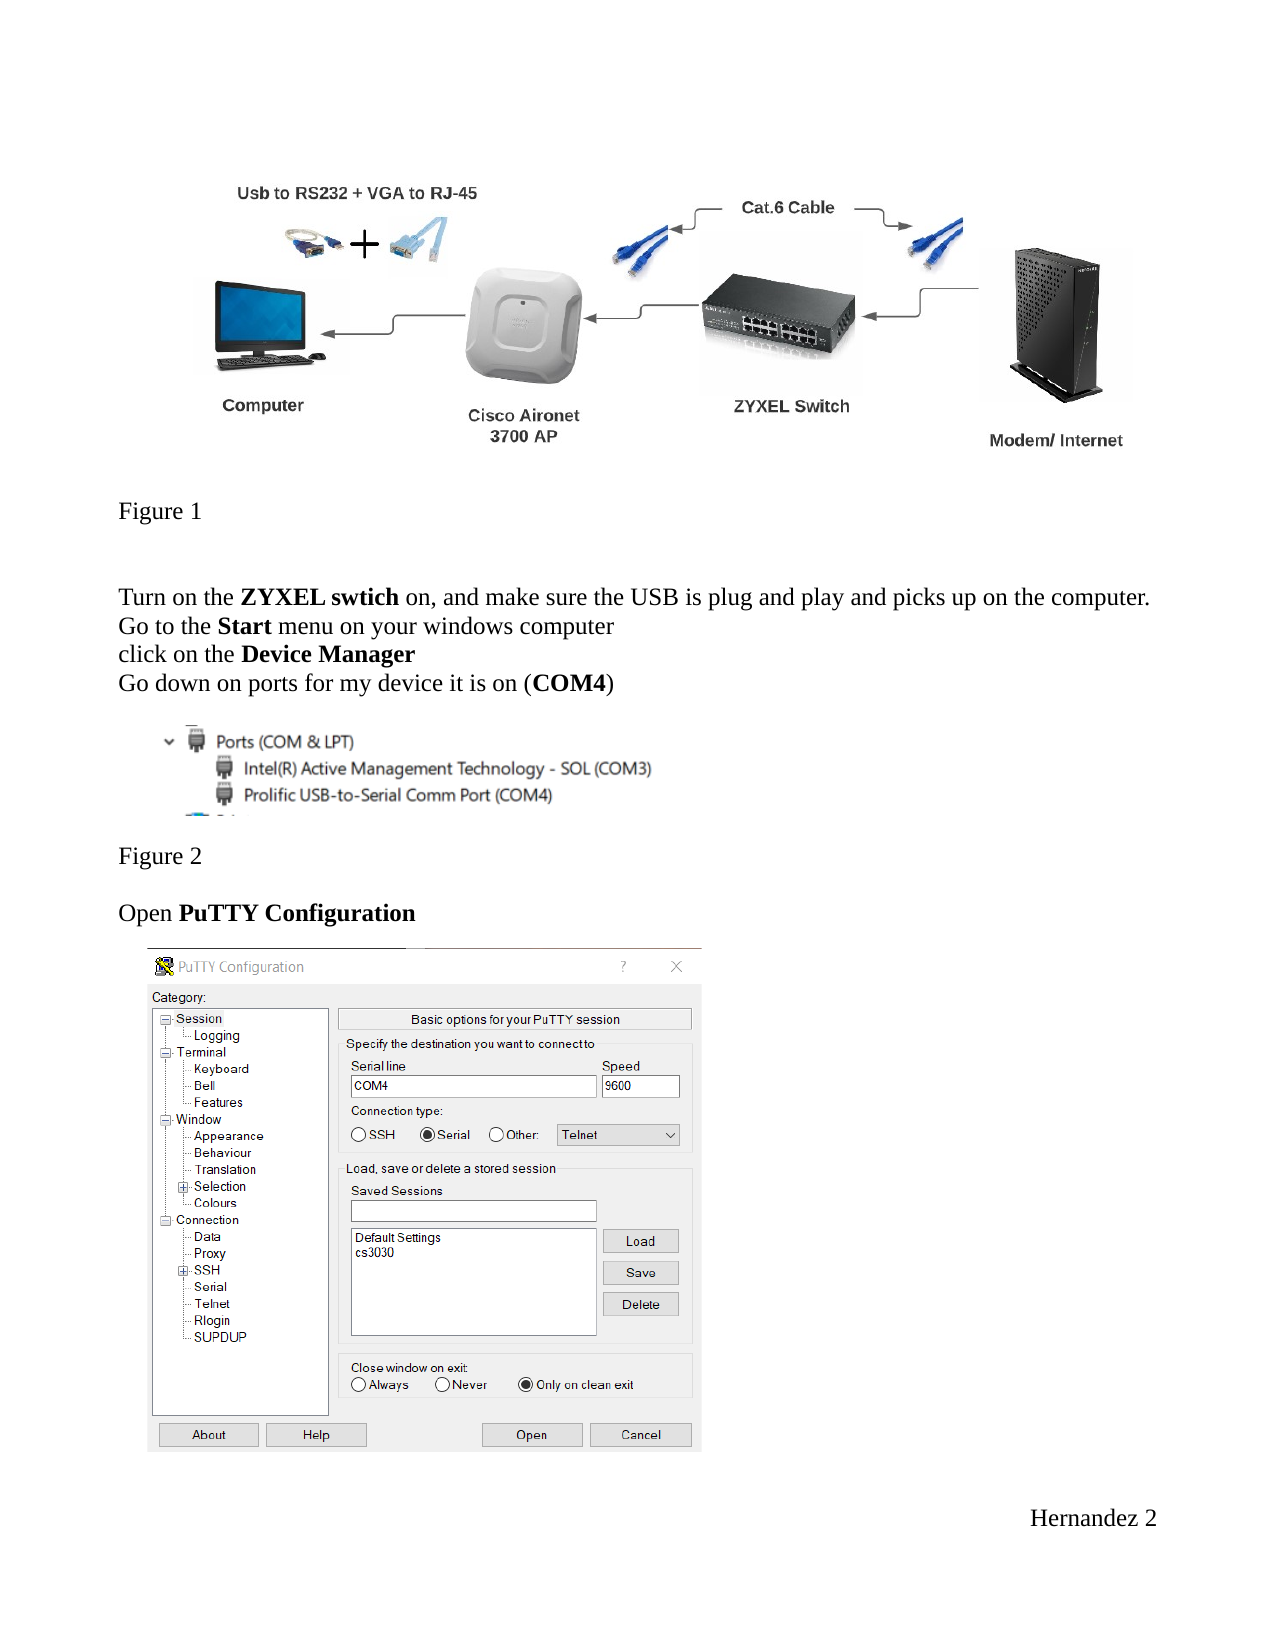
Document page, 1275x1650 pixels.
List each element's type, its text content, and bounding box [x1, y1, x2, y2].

picture [158, 128, 1138, 467]
text Figure 1 [118, 496, 1157, 524]
text Turn on the ZYXEL swtich on, and make sure the USB is plug and play and picks up on the computer. [118, 582, 1157, 611]
text click on the Device Manager [118, 639, 1157, 668]
text Go to the Start menu on your windows computer [118, 611, 1157, 639]
text Go down on ports for my device it is on (COM4) [118, 668, 1157, 697]
picture [147, 948, 702, 1452]
text Figure 2 [118, 841, 1157, 869]
text Open PuTTY Configuration [118, 898, 1157, 927]
picture [130, 725, 914, 816]
